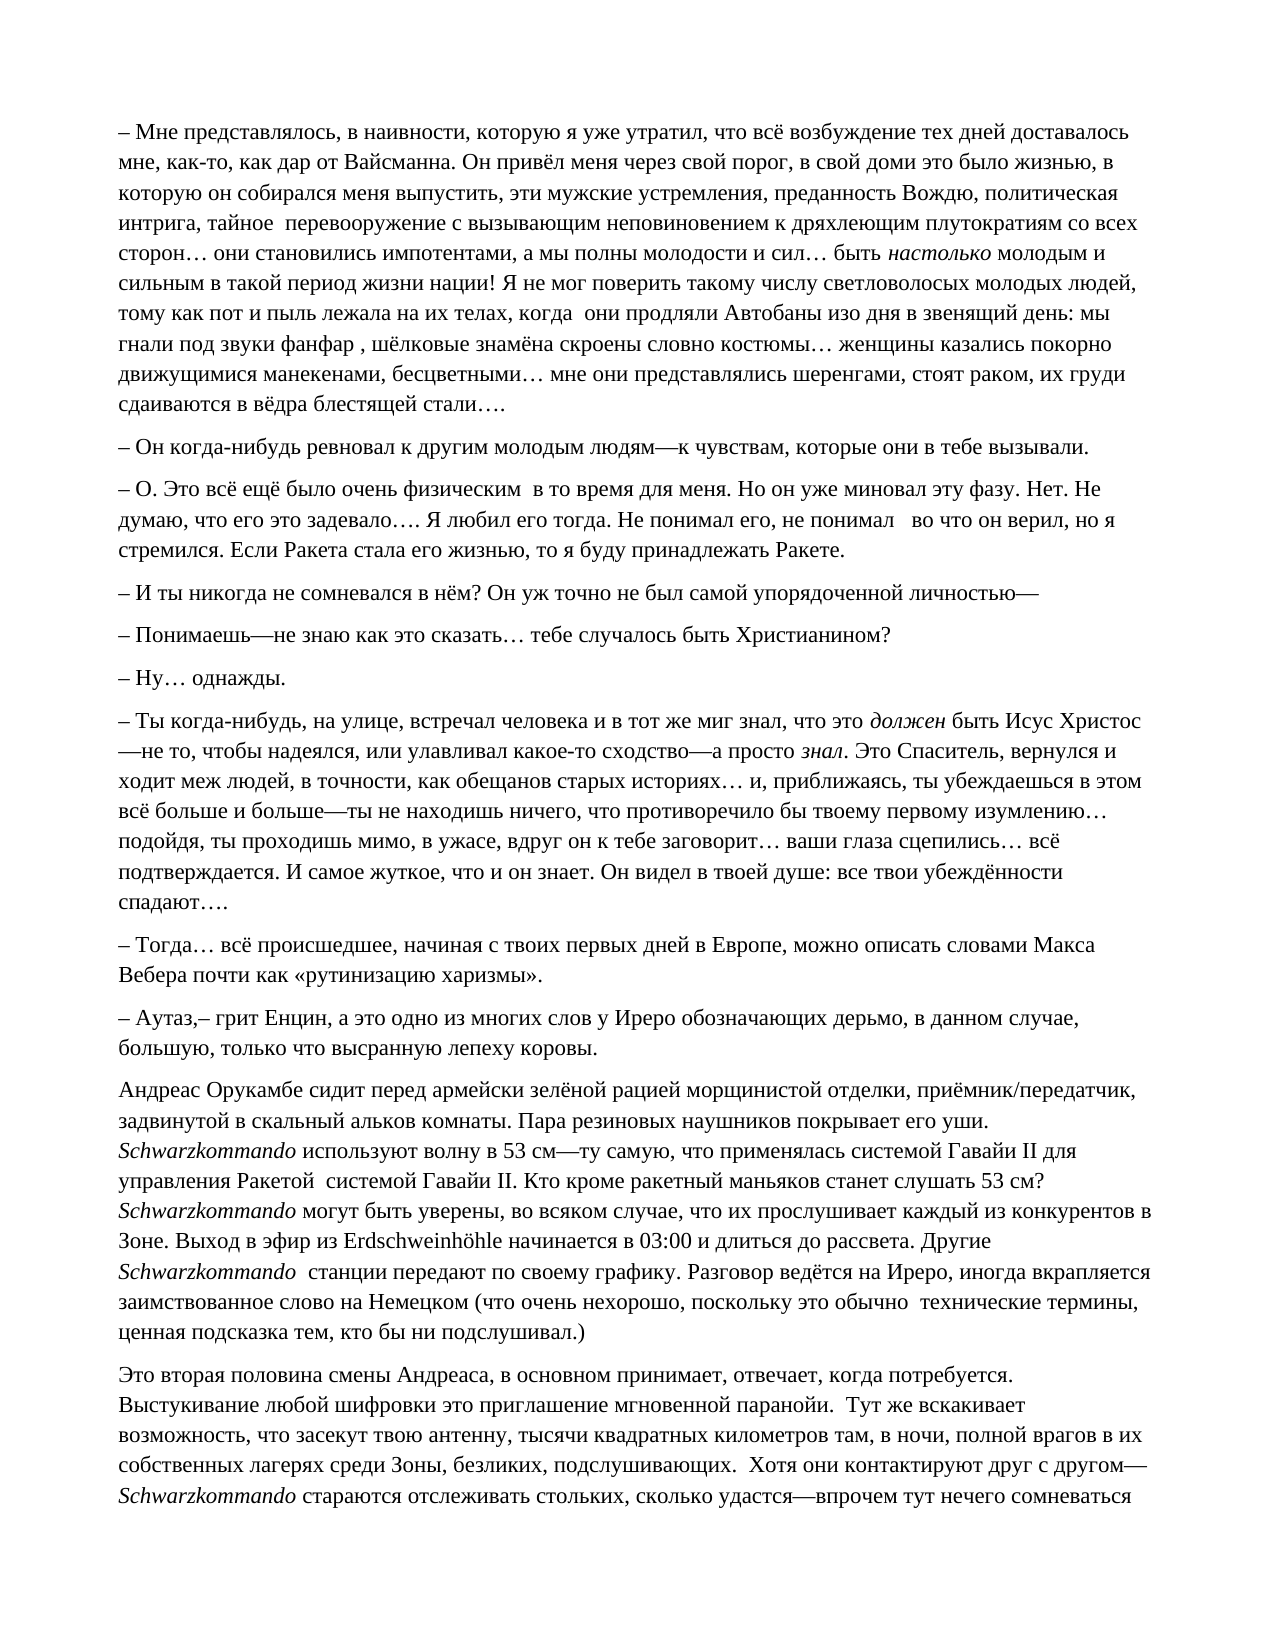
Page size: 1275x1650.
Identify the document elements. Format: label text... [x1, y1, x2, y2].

text – Тогда… всё происшедшее, начиная с твоих первых дней в Европе, можно описать словами Макса Вебера почти как «рутинизацию харизмы». [118, 931, 1157, 987]
text – Аутаз,– грит Енцин, а это одно из многих слов у Иреро обозначающих дерьмо, в данном случае, большую, только что высранную лепеху коровы. [118, 1003, 1157, 1060]
text Это вторая половина смены Андреаса, в основном принимает, отвечает, когда потребуется. Выстукивание любой шифровки это приглашение мгновенной паранойи. Тут же вскакивает возможность, что засекут твою антенну, тысячи квадратных километров там, в ночи, полной врагов в их собственных лагерях среди Зоны, безликих, подслушивающих. Хотя они контактируют друг с другом—Schwarzkommando стараются отслеживать стольких, сколько удастся—впрочем тут нечего сомневаться [118, 1361, 1157, 1508]
text – Он когда-нибудь ревновал к другим молодым людям—к чувствам, которые они в тебе вызывали. [118, 433, 1157, 459]
text Андреас Орукамбе сидит перед армейски зелёной рацией морщинистой отделки, приёмник/передатчик, задвинутой в скальный альков комнаты. Пара резиновых наушников покрывает его уши. Schwarzkommando используют волну в 53 см—ту самую, что применялась системой Гавайи II для управления Ракетой системой Гавайи II. Кто кроме ракетный маньяков станет слушать 53 см? Schwarzkommando могут быть уверены, во всяком случае, что их прослушивает каждый из конкурентов в Зоне. Выход в эфир из Erdschweinhöhle начинается в 03:00 и длиться до рассвета. Другие Schwarzkommando станции передают по своему графику. Разговор ведётся на Иреро, иногда вкрапляется заимствованное слово на Немецком (что очень нехорошо, поскольку это обычно технические термины, ценная подсказка тем, кто бы ни подслушивал.) [118, 1076, 1157, 1344]
text – Мне представлялось, в наивности, которую я уже утратил, что всё возбуждение тех дней доставалось мне, как-то, как дар от Вайсманна. Он привёл меня через свой порог, в свой доми это было жизнью, в которую он собирался меня выпустить, эти мужские устремления, преданность Вождю, политическая интрига, тайное перевооружение с вызывающим неповиновением к дряхлеющим плутократиям со всех сторон… они становились импотентами, а мы полны молодости и сил… быть настолько молодым и сильным в такой период жизни нации! Я не мог поверить такому числу светловолосых молодых людей, тому как пот и пыль лежала на их телах, когда они продляли Автобаны изо дня в звенящий день: мы гнали под звуки фанфар , шёлковые знамёна скроены словно костюмы… женщины казались покорно движущимися манекенами, бесцветными… мне они представлялись шеренгами, стоят раком, их груди сдаиваются в вёдра блестящей стали…. [118, 118, 1157, 416]
text – Ты когда-нибудь, на улице, встречал человека и в тот же миг знал, что это должен быть Исус Христос—не то, чтобы надеялся, или улавливал какое-то сходство—а просто знал. Это Спаситель, вернулся и ходит меж людей, в точности, как обещанов старых историях… и, приближаясь, ты убеждаешься в этом всё больше и больше—ты не находишь ничего, что противоречило бы твоему первому изумлению… подойдя, ты проходишь мимо, в ужасе, вдруг он к тебе заговорит… ваши глаза сцепились… всё подтверждается. И самое жуткое, что и он знает. Он видел в твоей душе: все твои убеждённости спадают…. [118, 707, 1157, 914]
text – И ты никогда не сомневался в нём? Он уж точно не был самой упорядоченной личностью— [118, 578, 1157, 605]
text – Понимаешь—не знаю как это сказать… тебе случалось быть Христианином? [118, 621, 1157, 648]
text – О. Это всё ещё было очень физическим в то время для меня. Но он уже миновал эту фазу. Нет. Не думаю, что его это задевало…. Я любил его тогда. Не понимал его, не понимал во что он верил, но я стремился. Если Ракета стала его жизнью, то я буду принадлежать Ракете. [118, 475, 1157, 562]
text – Ну… однажды. [118, 664, 1157, 690]
